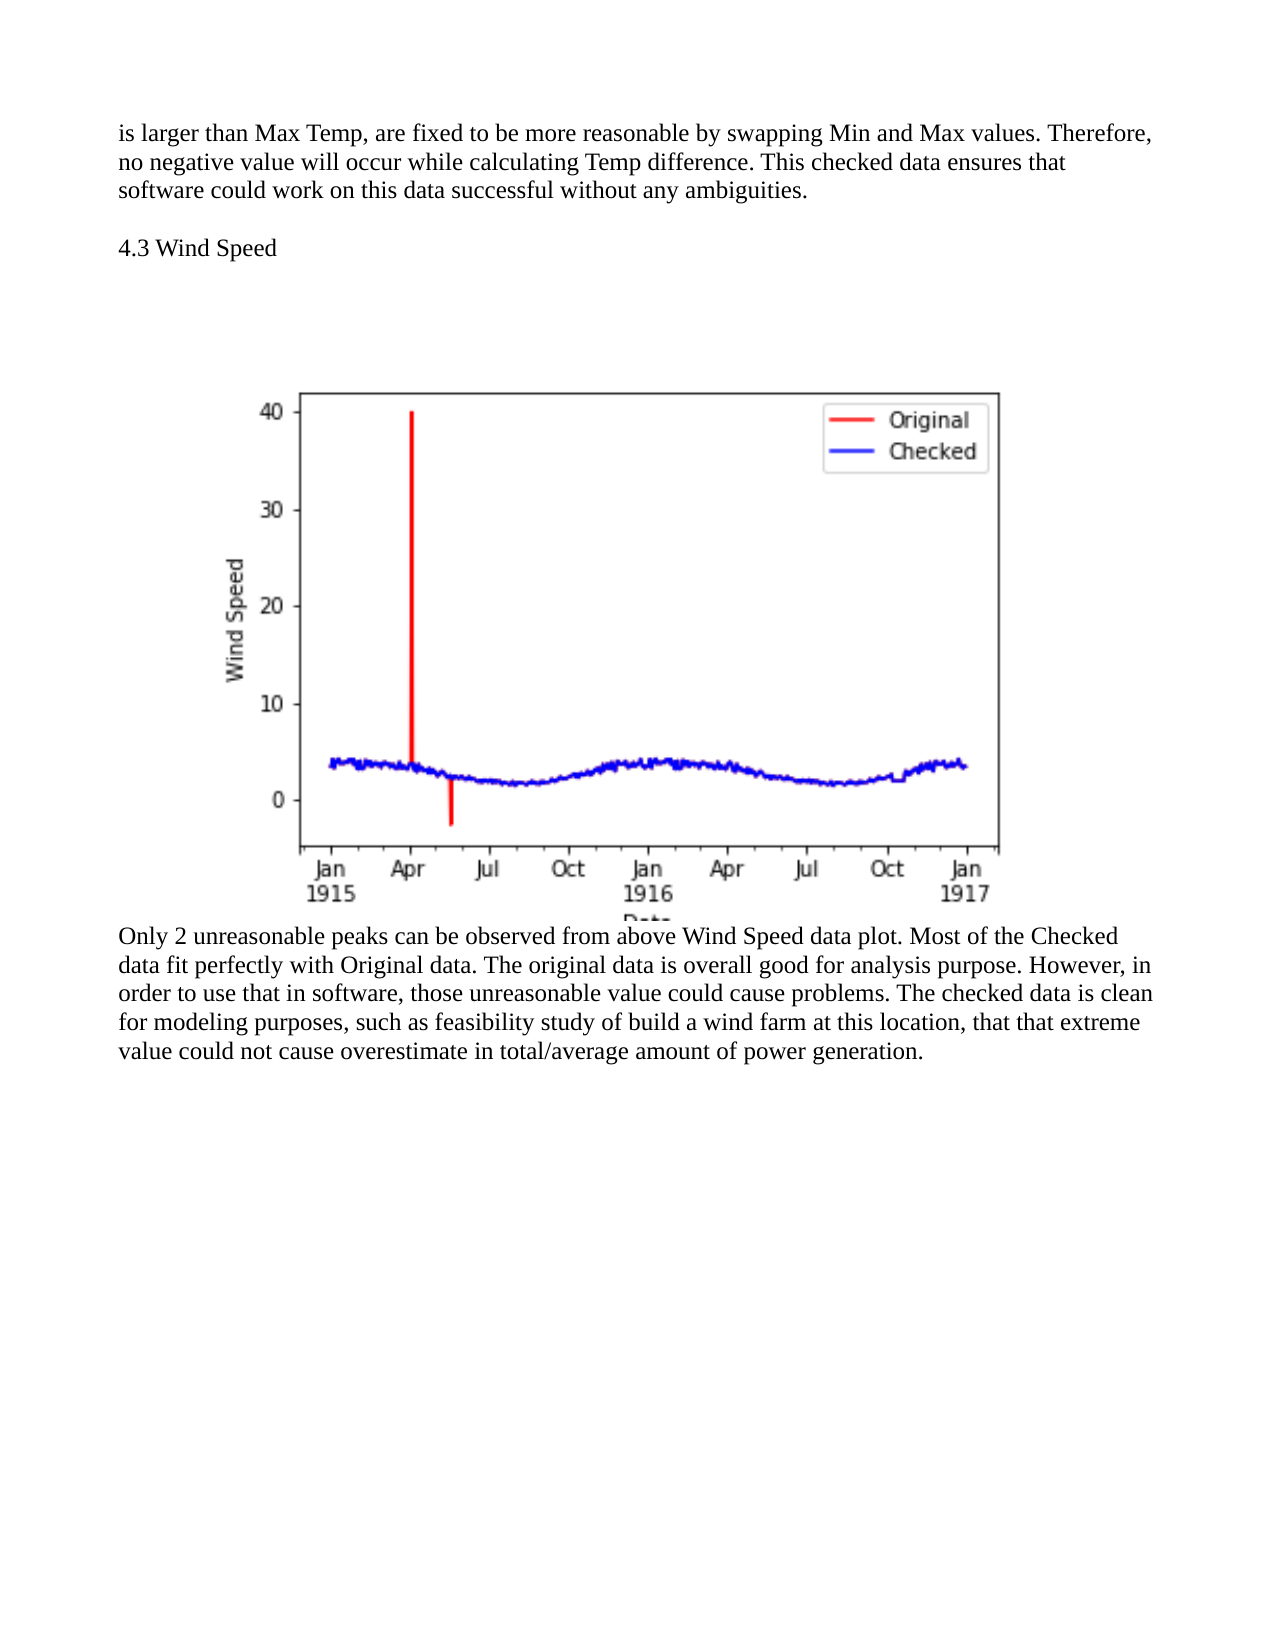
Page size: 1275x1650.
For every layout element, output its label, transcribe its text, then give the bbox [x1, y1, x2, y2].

text is larger than Max Temp, are fixed to be more reasonable by swapping Min and Max values. Therefore, no negative value will occur while calculating Temp difference. This checked data ensures that software could work on this data successful without any ambiguities. [118, 118, 1157, 204]
text 4.3 Wind Speed [118, 233, 1157, 262]
text Only 2 unreasonable peaks can be observed from above Wind Speed data plot. Most of the Checked data fit perfectly with Original data. The original data is overall good for analysis purpose. However, in order to use that in software, those unreasonable value could cause problems. The checked data is clean for modeling purposes, such as feasibility study of build a wind farm at this location, that that extreme value could not cause overestimate in total/average amount of power generation. [118, 319, 1157, 1065]
picture [187, 321, 1088, 921]
